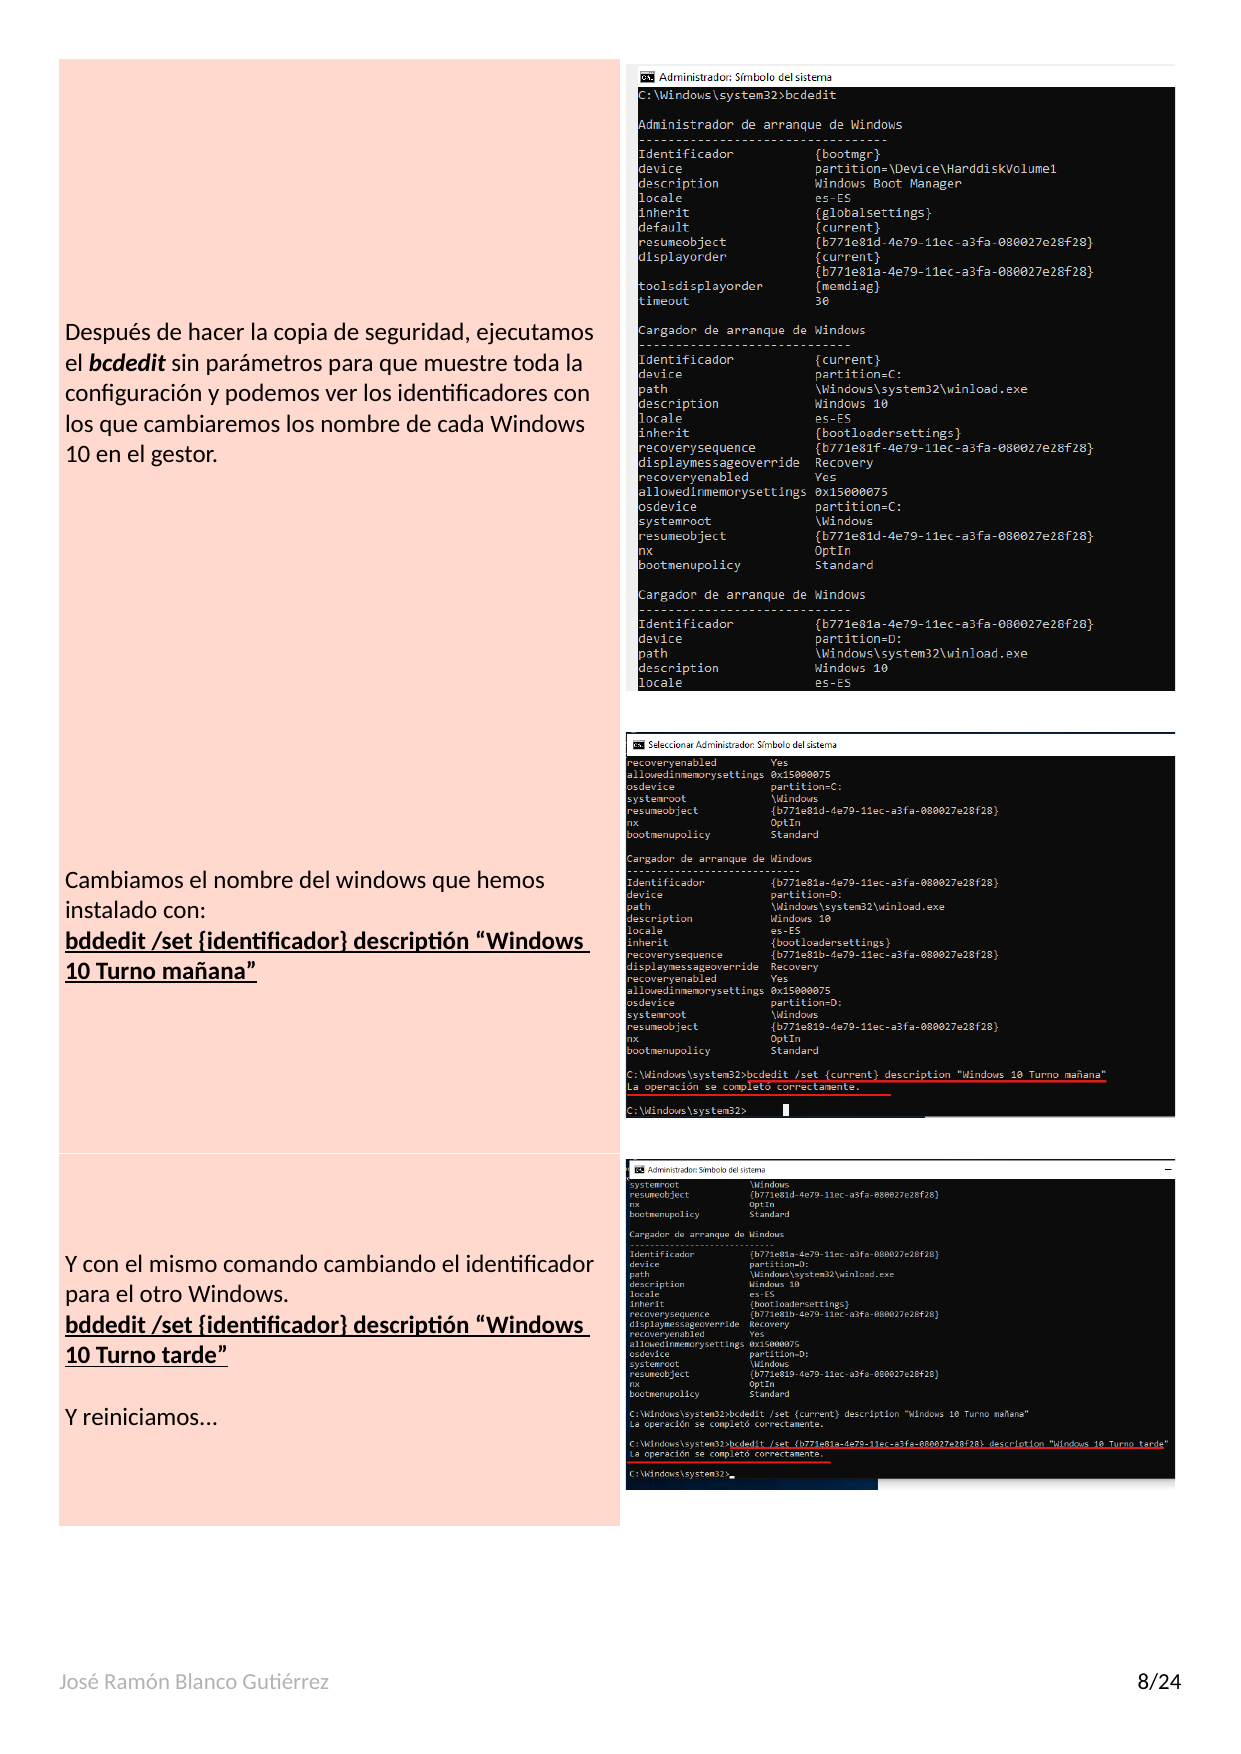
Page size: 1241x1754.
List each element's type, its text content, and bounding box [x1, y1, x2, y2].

table_cell [620, 727, 1181, 1153]
table_cell [620, 1154, 1181, 1526]
table_cell Después de hacer la copia de seguridad, ejecutamos el bcdedit sin parámetros para que muestre toda la configuración y podemos ver los identificadores con los que cambiaremos los nombre de cada Windows 10 en el gestor. [59, 59, 620, 727]
table_cell [620, 59, 1181, 727]
picture [625, 732, 1176, 1118]
table_cell Cambiamos el nombre del windows que hemos instalado con: bddedit /set {identificador} descriptión “Windows 10 Turno mañana” [59, 727, 620, 1153]
picture [625, 1159, 1176, 1490]
table_cell Y con el mismo comando cambiando el identificador para el otro Windows. bddedit /set {identificador} descriptión “Windows 10 Turno tarde” Y reiniciamos... [59, 1154, 620, 1526]
picture [625, 64, 1176, 691]
